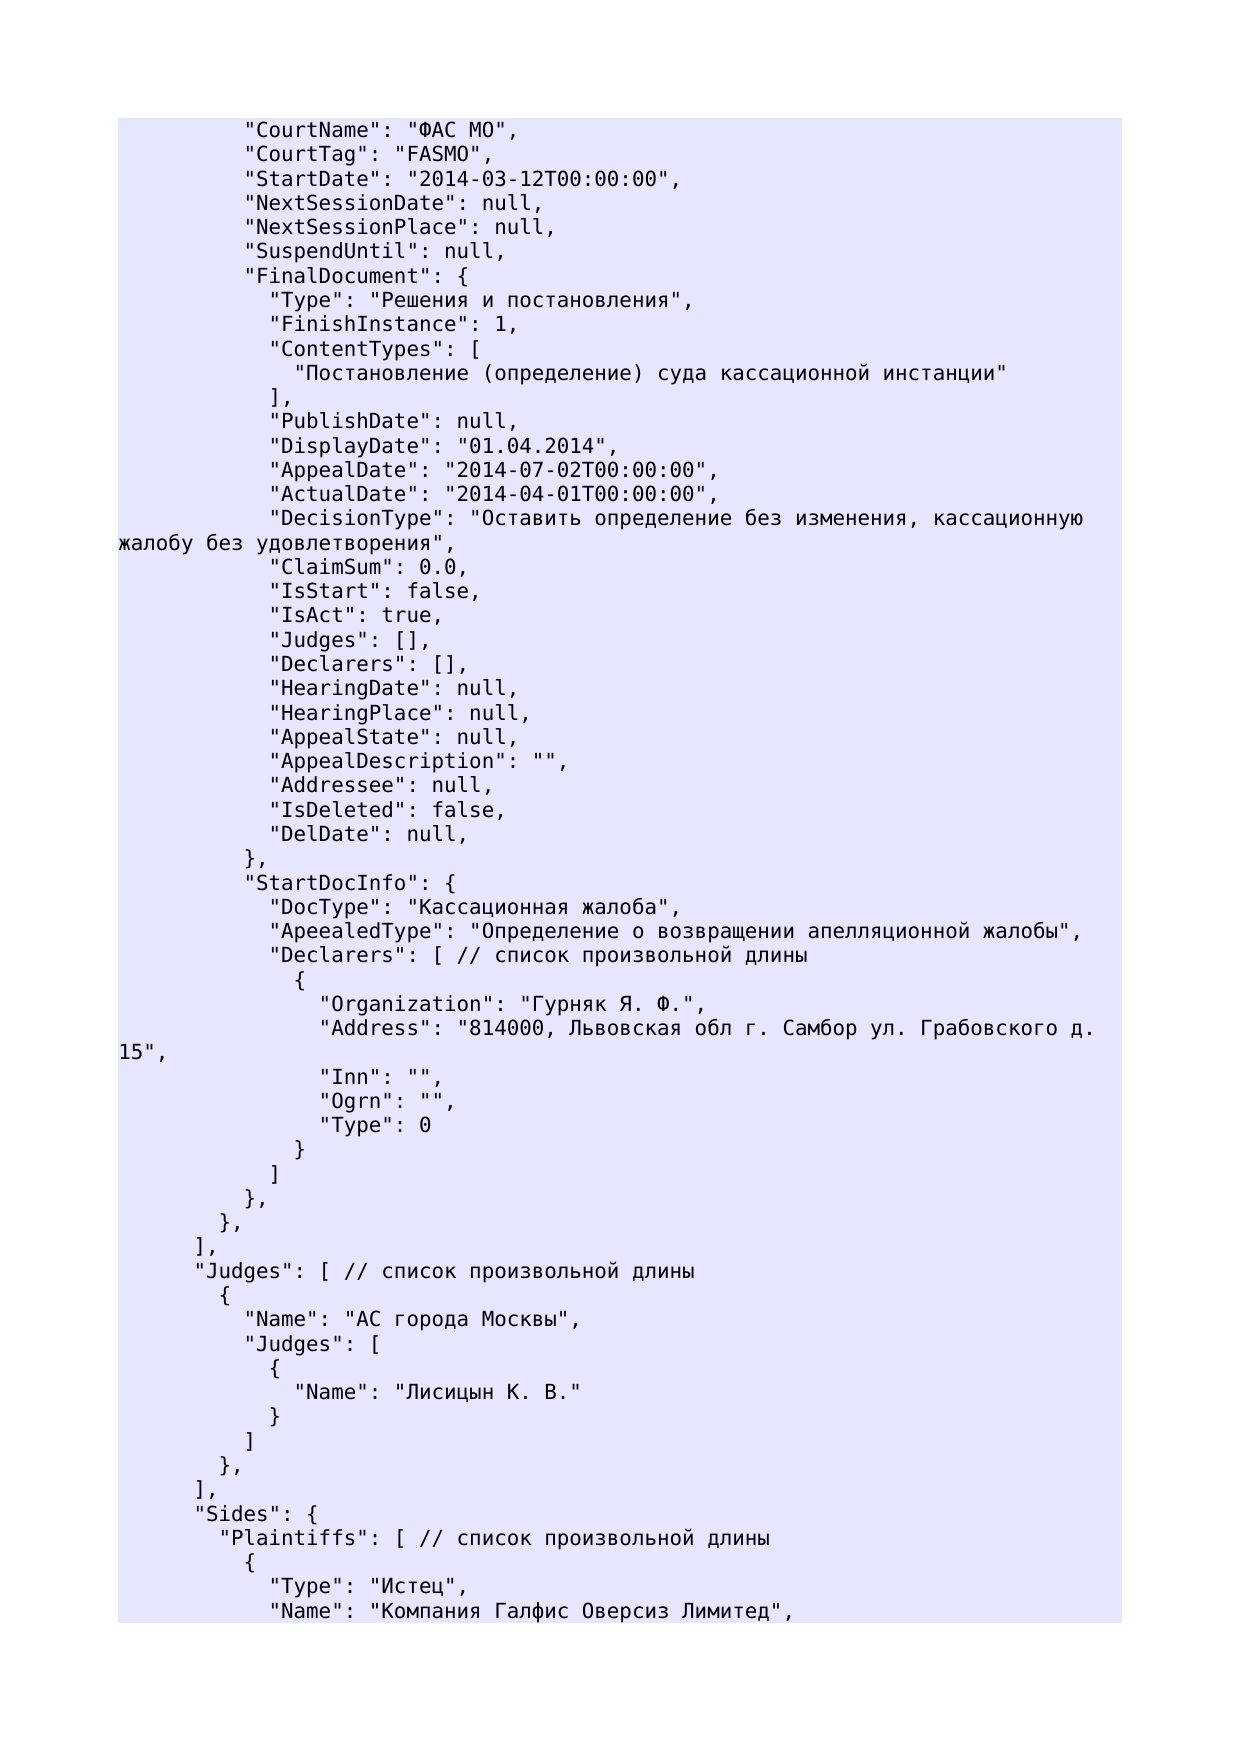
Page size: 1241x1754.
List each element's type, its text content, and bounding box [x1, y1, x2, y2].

text "AppealDate": "2014-07-02T00:00:00", [118, 458, 1122, 482]
text "IsAct": true, [118, 603, 1122, 628]
text ], [118, 385, 1122, 409]
text "Addressee": null, [118, 773, 1122, 798]
text "Declarers": [], [118, 652, 1122, 676]
text "CourtName": "ФАС МО", [118, 118, 1122, 142]
text "DelDate": null, [118, 822, 1122, 846]
text "Judges": [ // список произвольной длины [118, 1259, 1122, 1283]
text "Plaintiffs": [ // список произвольной длины [118, 1526, 1122, 1550]
text "FinalDocument": { [118, 264, 1122, 288]
text "Type": "Решения и постановления", [118, 288, 1122, 312]
text "NextSessionDate": null, [118, 191, 1122, 215]
text }, [118, 846, 1122, 871]
text "ContentTypes": [ [118, 337, 1122, 361]
text "Name": "Лисицын К. В." [118, 1380, 1122, 1404]
text { [118, 1550, 1122, 1574]
text "PublishDate": null, [118, 409, 1122, 434]
text "FinishInstance": 1, [118, 312, 1122, 337]
text "Name": "Компания Галфис Оверсиз Лимитед", [118, 1599, 1122, 1623]
text "Постановление (определение) суда кассационной инстанции" [118, 361, 1122, 385]
text "IsDeleted": false, [118, 798, 1122, 822]
text "ActualDate": "2014-04-01T00:00:00", [118, 482, 1122, 506]
text "Type": 0 [118, 1113, 1122, 1137]
text "AppealState": null, [118, 725, 1122, 749]
text "AppealDescription": "", [118, 749, 1122, 773]
text ], [118, 1477, 1122, 1502]
text "Ogrn": "", [118, 1089, 1122, 1113]
text "Judges": [ [118, 1332, 1122, 1356]
text }, [118, 1186, 1122, 1210]
text ] [118, 1429, 1122, 1453]
text "Organization": "Гурняк Я. Ф.", [118, 992, 1122, 1016]
text { [118, 1283, 1122, 1307]
text } [118, 1137, 1122, 1162]
text "ClaimSum": 0.0, [118, 555, 1122, 579]
text "Address": "814000, Львовская обл г. Самбор ул. Грабовского д. 15", [118, 1016, 1122, 1065]
text }, [118, 1210, 1122, 1234]
text "StartDate": "2014-03-12T00:00:00", [118, 167, 1122, 191]
text "DocType": "Кассационная жалоба", [118, 895, 1122, 919]
text ] [118, 1162, 1122, 1186]
text "IsStart": false, [118, 579, 1122, 603]
text "HearingDate": null, [118, 676, 1122, 701]
text "SuspendUntil": null, [118, 239, 1122, 264]
text } [118, 1404, 1122, 1429]
text "NextSessionPlace": null, [118, 215, 1122, 239]
text "Judges": [], [118, 628, 1122, 652]
text "Declarers": [ // список произвольной длины [118, 943, 1122, 968]
text "HearingPlace": null, [118, 701, 1122, 725]
text "ApeealedType": "Определение о возвращении апелляционной жалобы", [118, 919, 1122, 943]
text { [118, 1356, 1122, 1380]
text "DisplayDate": "01.04.2014", [118, 434, 1122, 458]
text "CourtTag": "FASMO", [118, 142, 1122, 167]
text "Sides": { [118, 1502, 1122, 1526]
text }, [118, 1453, 1122, 1477]
text "Name": "АС города Москвы", [118, 1307, 1122, 1332]
text { [118, 968, 1122, 992]
text "Inn": "", [118, 1065, 1122, 1089]
text "Type": "Истец", [118, 1574, 1122, 1599]
text "DecisionType": "Оставить определение без изменения, кассационную жалобу без удовлетворения", [118, 506, 1122, 555]
text "StartDocInfo": { [118, 871, 1122, 895]
text ], [118, 1234, 1122, 1259]
